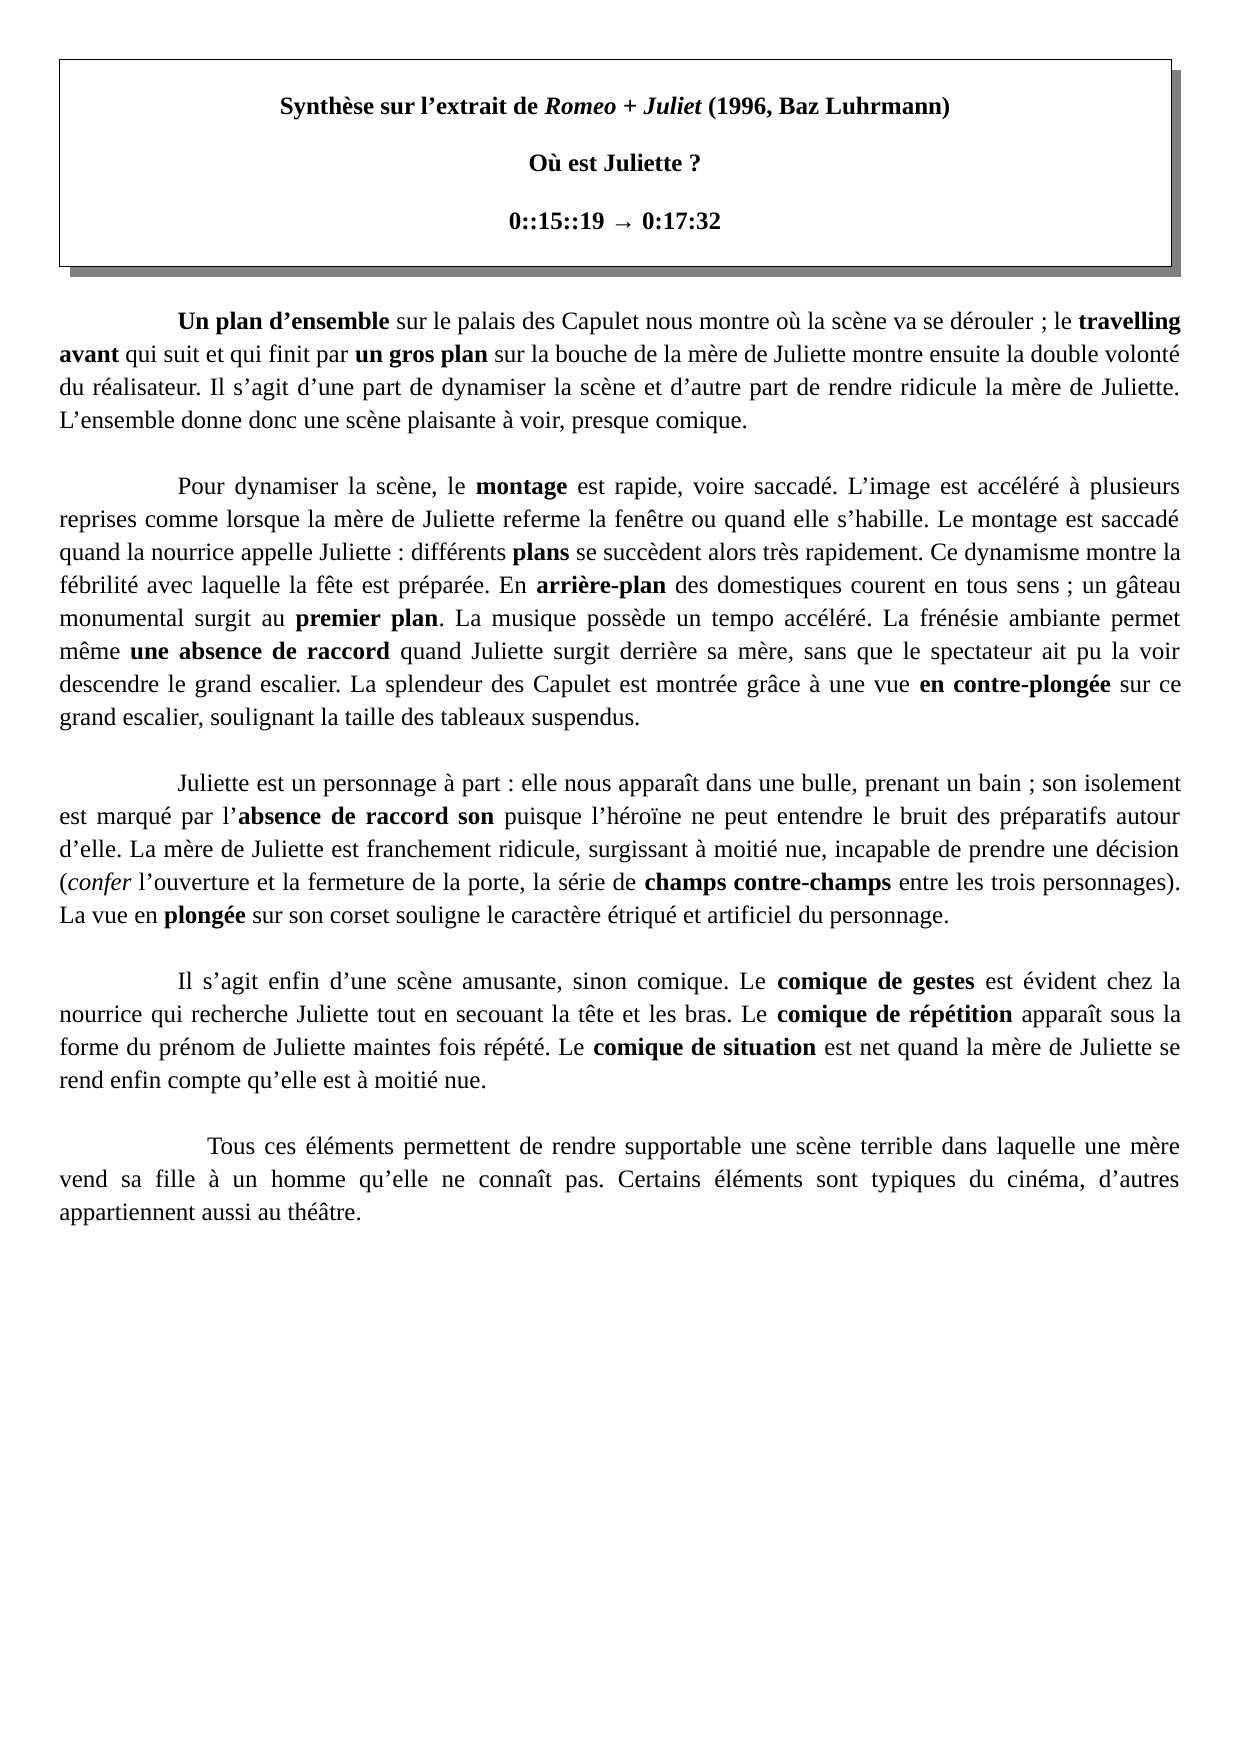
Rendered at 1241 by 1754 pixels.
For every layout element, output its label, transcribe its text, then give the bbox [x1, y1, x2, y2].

text Pour dynamiser la scène, le montage est rapide, voire saccadé. L’image est accéléré à plusieurs reprises comme lorsque la mère de Juliette referme la fenêtre ou quand elle s’habille. Le montage est saccadé quand la nourrice appelle Juliette : différents plans se succèdent alors très rapidement. Ce dynamisme montre la fébrilité avec laquelle la fête est préparée. En arrière-plan des domestiques courent en tous sens ; un gâteau monumental surgit au premier plan. La musique possède un tempo accéléré. La frénésie ambiante permet même une absence de raccord quand Juliette surgit derrière sa mère, sans que le spectateur ait pu la voir descendre le grand escalier. La splendeur des Capulet est montrée grâce à une vue en contre-plongée sur ce grand escalier, soulignant la taille des tableaux suspendus. [59, 471, 1181, 731]
text Tous ces éléments permettent de rendre supportable une scène terrible dans laquelle une mère vend sa fille à un homme qu’elle ne connaît pas. Certains éléments sont typiques du cinéma, d’autres appartiennent aussi au théâtre. [59, 1131, 1181, 1226]
text Où est Juliette ? [60, 145, 1171, 177]
text Juliette est un personnage à part : elle nous apparaît dans une bulle, prenant un bain ; son isolement est marqué par l’absence de raccord son puisque l’héroïne ne peut entendre le bruit des préparatifs autour d’elle. La mère de Juliette est franchement ridicule, surgissant à moitié nue, incapable de prendre une décision (confer l’ouverture et la fermeture de la porte, la série de champs contre-champs entre les trois personnages). La vue en plongée sur son corset souligne le caractère étriqué et artificiel du personnage. [59, 768, 1181, 929]
text Il s’agit enfin d’une scène amusante, sinon comique. Le comique de gestes est évident chez la nourrice qui recherche Juliette tout en secouant la tête et les bras. Le comique de répétition apparaît sous la forme du prénom de Juliette maintes fois répété. Le comique de situation est net quand la mère de Juliette se rend enfin compte qu’elle est à moitié nue. [59, 966, 1181, 1094]
text Un plan d’ensemble sur le palais des Capulet nous montre où la scène va se dérouler ; le travelling avant qui suit et qui finit par un gros plan sur la bouche de la mère de Juliette montre ensuite la double volonté du réalisateur. Il s’agit d’une part de dynamiser la scène et d’autre part de rendre ridicule la mère de Juliette. L’ensemble donne donc une scène plaisante à voir, presque comique. [59, 306, 1181, 433]
text Synthèse sur l’extrait de Romeo + Juliet (1996, Baz Luhrmann) [60, 88, 1171, 119]
text 0::15::19 → 0:17:32 [60, 203, 1171, 234]
